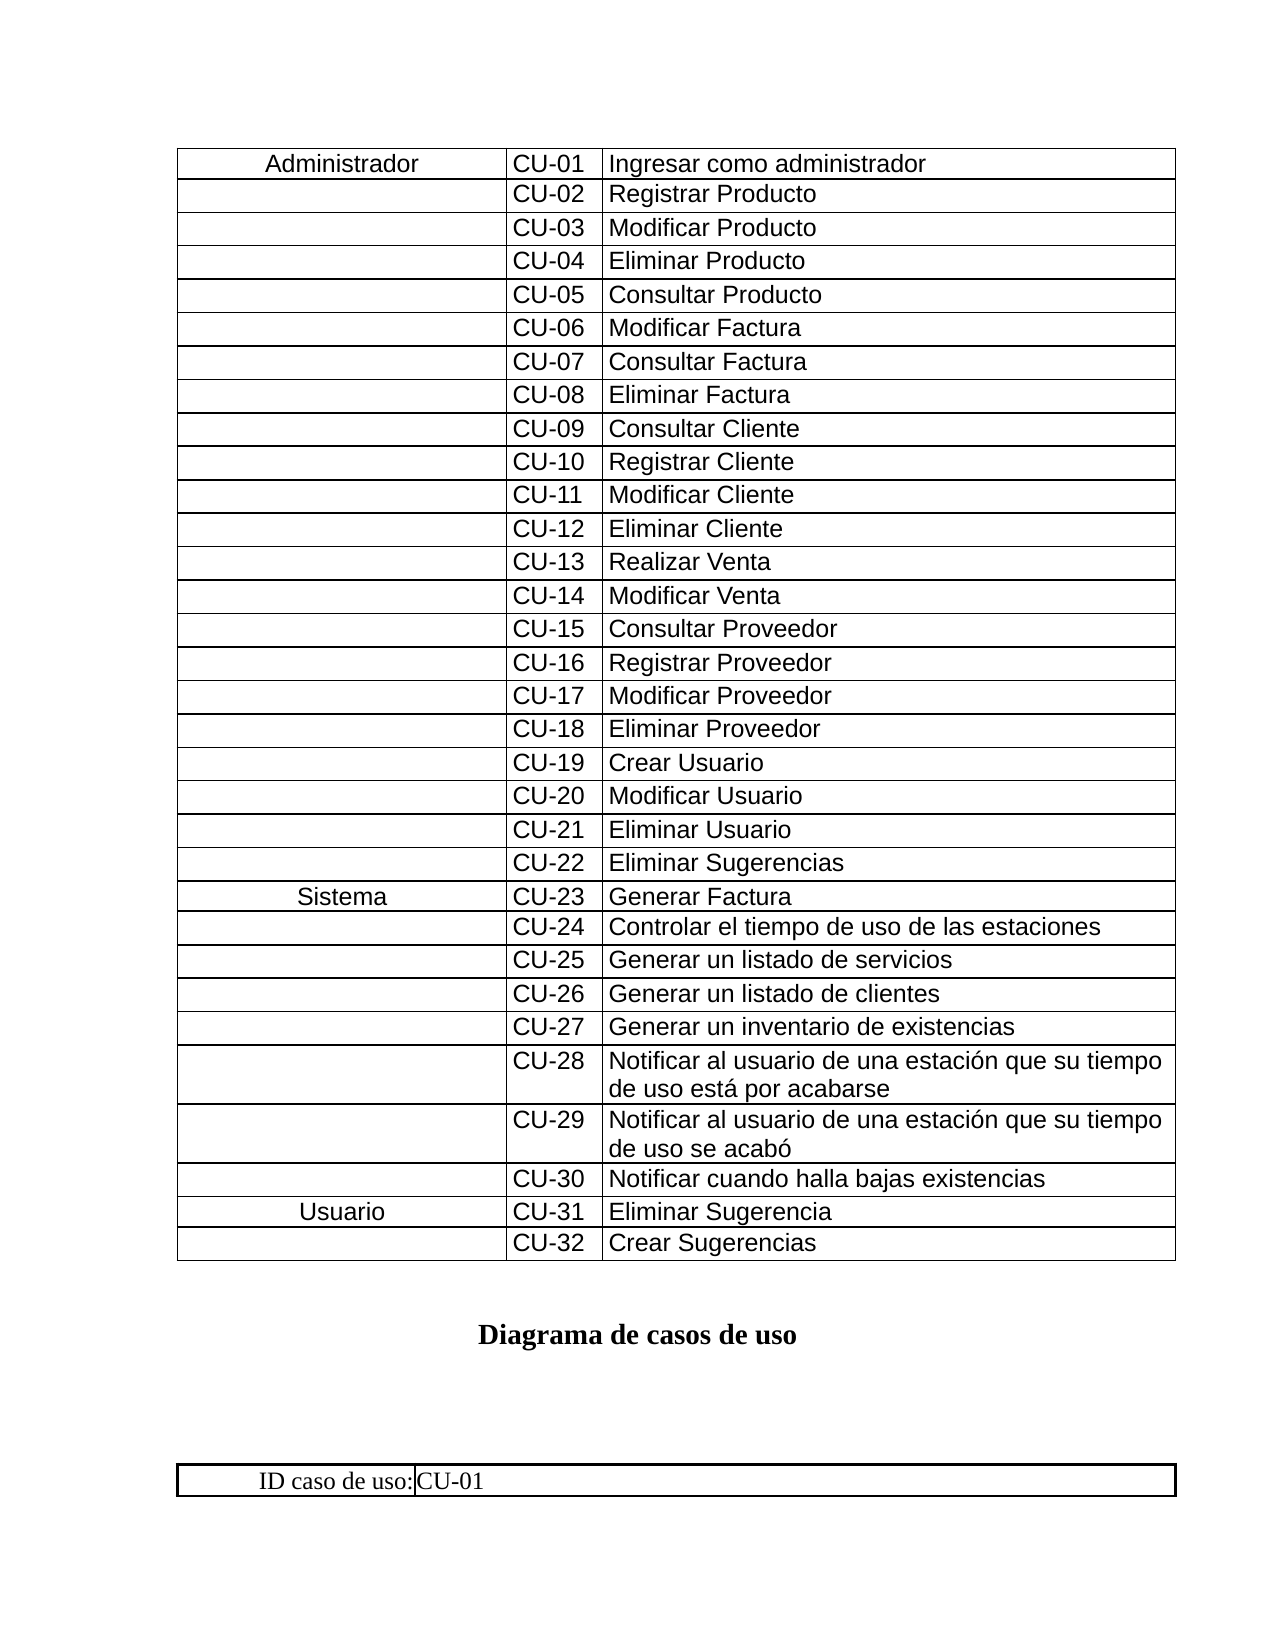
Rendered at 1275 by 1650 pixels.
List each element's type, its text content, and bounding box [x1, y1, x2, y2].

table_cell [178, 213, 506, 245]
table_cell Consultar Producto [603, 280, 1175, 312]
table_cell [178, 1228, 506, 1259]
table_cell CU-28 [507, 1046, 602, 1103]
table_cell Administrador [178, 149, 506, 178]
table_cell [178, 547, 506, 579]
table_cell Controlar el tiempo de uso de las estaciones [603, 912, 1175, 944]
table_cell CU-23 [507, 882, 602, 910]
table_cell [178, 1012, 506, 1044]
table_cell Eliminar Factura [603, 380, 1175, 412]
table_cell CU-27 [507, 1012, 602, 1044]
table_cell Generar un listado de servicios [603, 946, 1175, 977]
table_cell [178, 347, 506, 378]
table_cell [178, 1105, 506, 1162]
table_cell [178, 246, 506, 278]
text Diagrama de casos de uso [177, 1317, 1098, 1351]
table_cell Modificar Producto [603, 213, 1175, 245]
table_cell Eliminar Cliente [603, 514, 1175, 546]
table_cell CU-26 [507, 979, 602, 1011]
table_cell Generar un listado de clientes [603, 979, 1175, 1011]
table_cell CU-12 [507, 514, 602, 546]
table_cell [178, 648, 506, 679]
table_cell CU-20 [507, 781, 602, 813]
table_cell Registrar Proveedor [603, 648, 1175, 679]
table_cell CU-32 [507, 1228, 602, 1259]
table_cell Notificar al usuario de una estación que su tiempo de uso está por acabarse [603, 1046, 1175, 1103]
table_header CU-01 [416, 1466, 1174, 1494]
table_cell Registrar Cliente [603, 447, 1175, 479]
table_cell Consultar Cliente [603, 414, 1175, 445]
table_cell CU-13 [507, 547, 602, 579]
table_cell [178, 979, 506, 1011]
table_cell CU-31 [507, 1197, 602, 1226]
table_cell [178, 581, 506, 613]
table_cell [178, 514, 506, 546]
table_cell CU-05 [507, 280, 602, 312]
table_cell Eliminar Producto [603, 246, 1175, 278]
table_cell CU-18 [507, 715, 602, 746]
table_cell Eliminar Proveedor [603, 715, 1175, 746]
table_cell [178, 180, 506, 211]
table_cell Notificar al usuario de una estación que su tiempo de uso se acabó [603, 1105, 1175, 1162]
table_cell [178, 815, 506, 847]
table_cell Modificar Cliente [603, 481, 1175, 512]
table_cell Generar Factura [603, 882, 1175, 910]
table_cell [178, 313, 506, 345]
table_cell Sistema [178, 882, 506, 910]
table_cell [178, 912, 506, 944]
table_cell Crear Sugerencias [603, 1228, 1175, 1259]
table_cell CU-15 [507, 614, 602, 646]
table_cell [178, 781, 506, 813]
table_cell [178, 481, 506, 512]
table_cell [178, 414, 506, 445]
table_cell [178, 447, 506, 479]
table_cell Modificar Factura [603, 313, 1175, 345]
table_cell CU-21 [507, 815, 602, 847]
table_cell Crear Usuario [603, 748, 1175, 780]
table_cell CU-11 [507, 481, 602, 512]
table_cell [178, 1046, 506, 1103]
table_cell CU-19 [507, 748, 602, 780]
table_cell CU-06 [507, 313, 602, 345]
table_cell Modificar Usuario [603, 781, 1175, 813]
table_cell CU-10 [507, 447, 602, 479]
table_cell Generar un inventario de existencias [603, 1012, 1175, 1044]
table_cell CU-09 [507, 414, 602, 445]
table_cell Registrar Producto [603, 180, 1175, 211]
table_cell [178, 946, 506, 977]
table_cell [178, 1164, 506, 1196]
table_cell [178, 748, 506, 780]
table_cell CU-17 [507, 681, 602, 713]
table_cell CU-30 [507, 1164, 602, 1196]
table_cell Modificar Venta [603, 581, 1175, 613]
table_cell CU-25 [507, 946, 602, 977]
table_cell CU-04 [507, 246, 602, 278]
table_cell CU-24 [507, 912, 602, 944]
table_cell CU-07 [507, 347, 602, 378]
table_cell Consultar Proveedor [603, 614, 1175, 646]
table_cell [178, 681, 506, 713]
table_cell CU-08 [507, 380, 602, 412]
table_cell [178, 715, 506, 746]
table_cell [178, 614, 506, 646]
table_cell Ingresar como administrador [603, 149, 1175, 178]
table_cell CU-22 [507, 848, 602, 880]
table_cell Eliminar Sugerencias [603, 848, 1175, 880]
table_cell Modificar Proveedor [603, 681, 1175, 713]
table_cell CU-03 [507, 213, 602, 245]
table_cell Eliminar Usuario [603, 815, 1175, 847]
table_cell Usuario [178, 1197, 506, 1226]
table_cell Realizar Venta [603, 547, 1175, 579]
table_cell Notificar cuando halla bajas existencias [603, 1164, 1175, 1196]
table_cell CU-16 [507, 648, 602, 679]
table_cell CU-02 [507, 180, 602, 211]
table_cell Eliminar Sugerencia [603, 1197, 1175, 1226]
table_cell CU-14 [507, 581, 602, 613]
table_cell CU-29 [507, 1105, 602, 1162]
table_header ID caso de uso: [179, 1466, 414, 1494]
table_cell CU-01 [507, 149, 602, 178]
table_cell [178, 380, 506, 412]
table_cell [178, 280, 506, 312]
table_cell Consultar Factura [603, 347, 1175, 378]
table_cell [178, 848, 506, 880]
